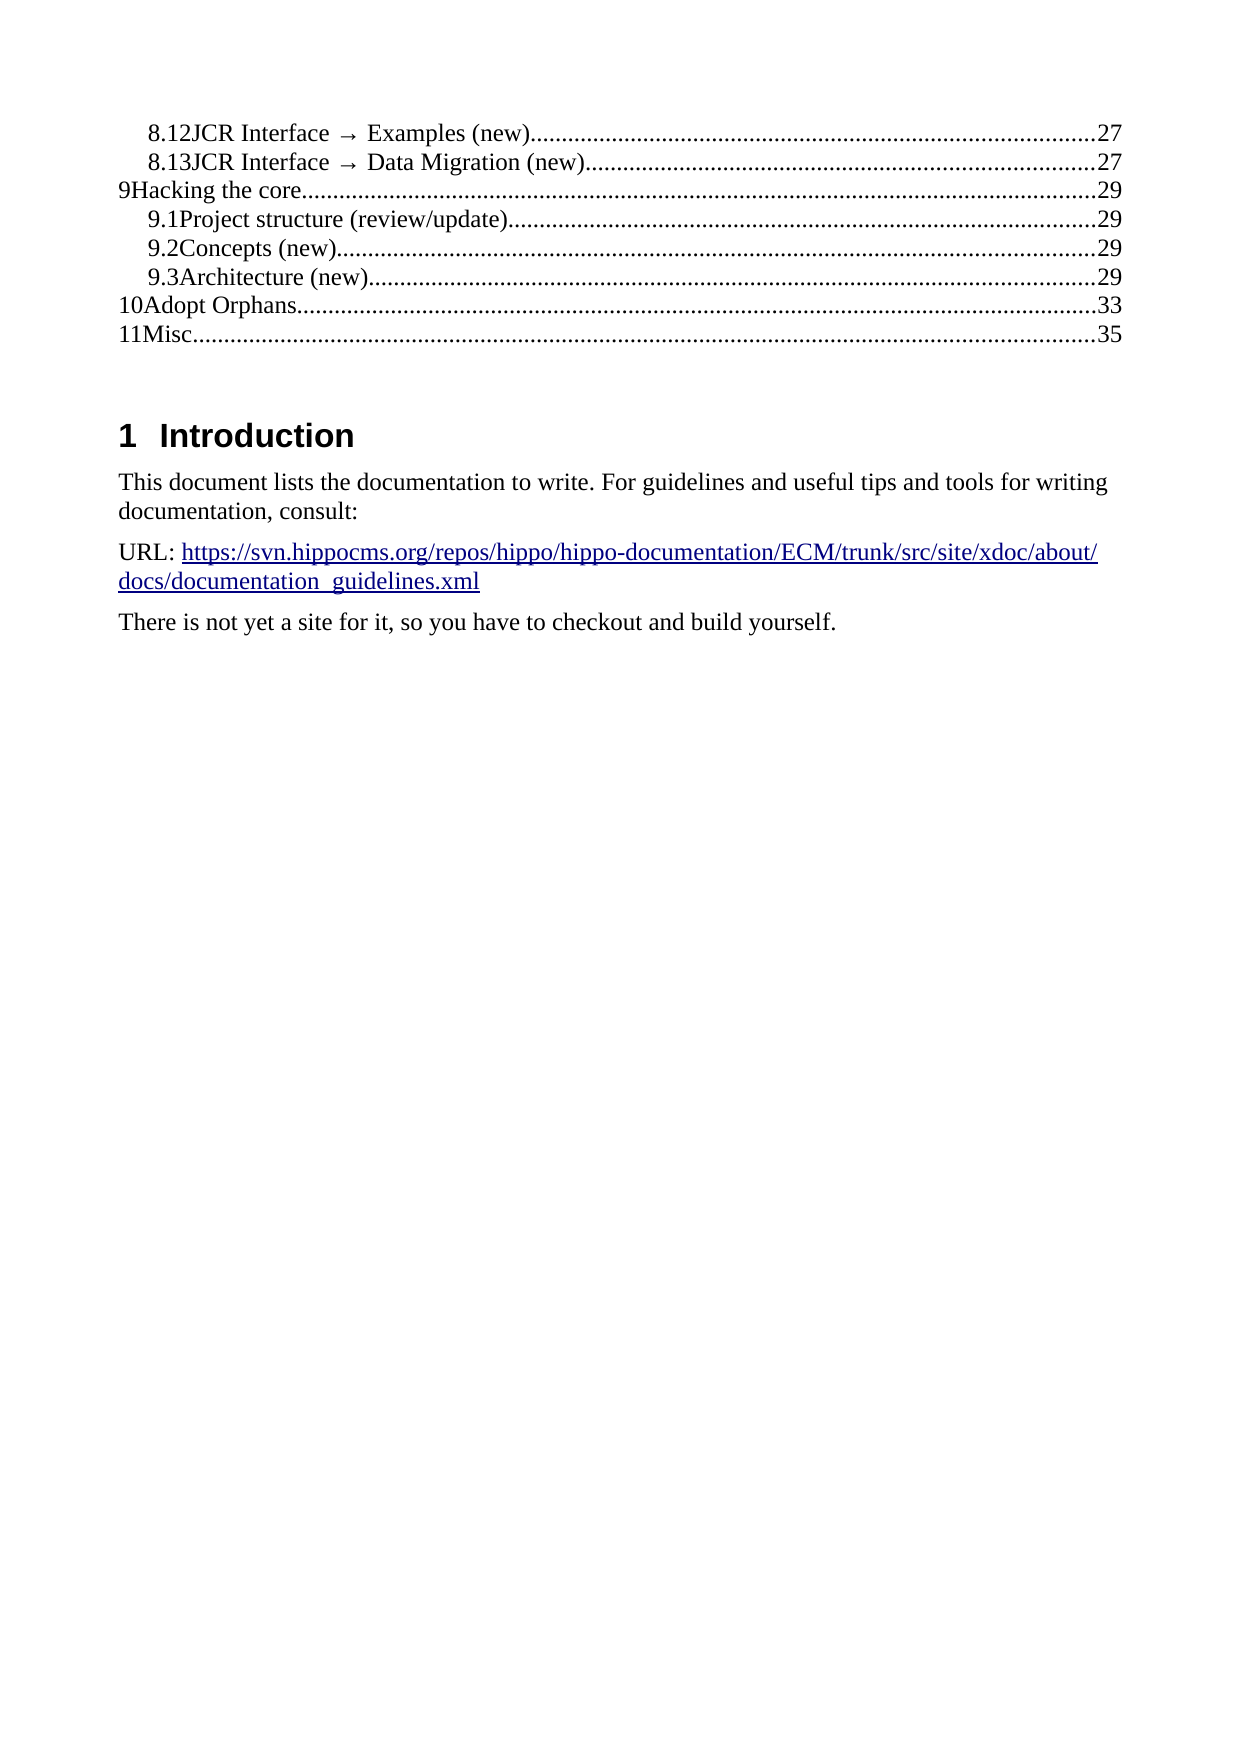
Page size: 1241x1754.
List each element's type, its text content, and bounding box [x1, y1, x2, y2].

text There is not yet a site for it, so you have to checkout and build yourself. [118, 607, 1122, 636]
subtitle Introduction [118, 416, 1122, 455]
text URL: https://svn.hippocms.org/repos/hippo/hippo-documentation/ECM/trunk/src/site/xdoc/about/docs/documentation_guidelines.xml [118, 537, 1122, 595]
text 8.12JCR Interface → Examples (new) 27 [148, 118, 1122, 147]
text This document lists the documentation to write. For guidelines and useful tips and tools for writing documentation, consult: [118, 467, 1122, 525]
text 9.2Concepts (new) 29 [148, 233, 1122, 262]
text 10Adopt Orphans 33 [118, 291, 1122, 319]
text 8.13JCR Interface → Data Migration (new) 27 [148, 147, 1122, 176]
text 9.1Project structure (review/update) 29 [148, 204, 1122, 233]
text 9Hacking the core 29 [118, 176, 1122, 204]
text 11Misc 35 [118, 319, 1122, 348]
text 9.3Architecture (new) 29 [148, 262, 1122, 291]
